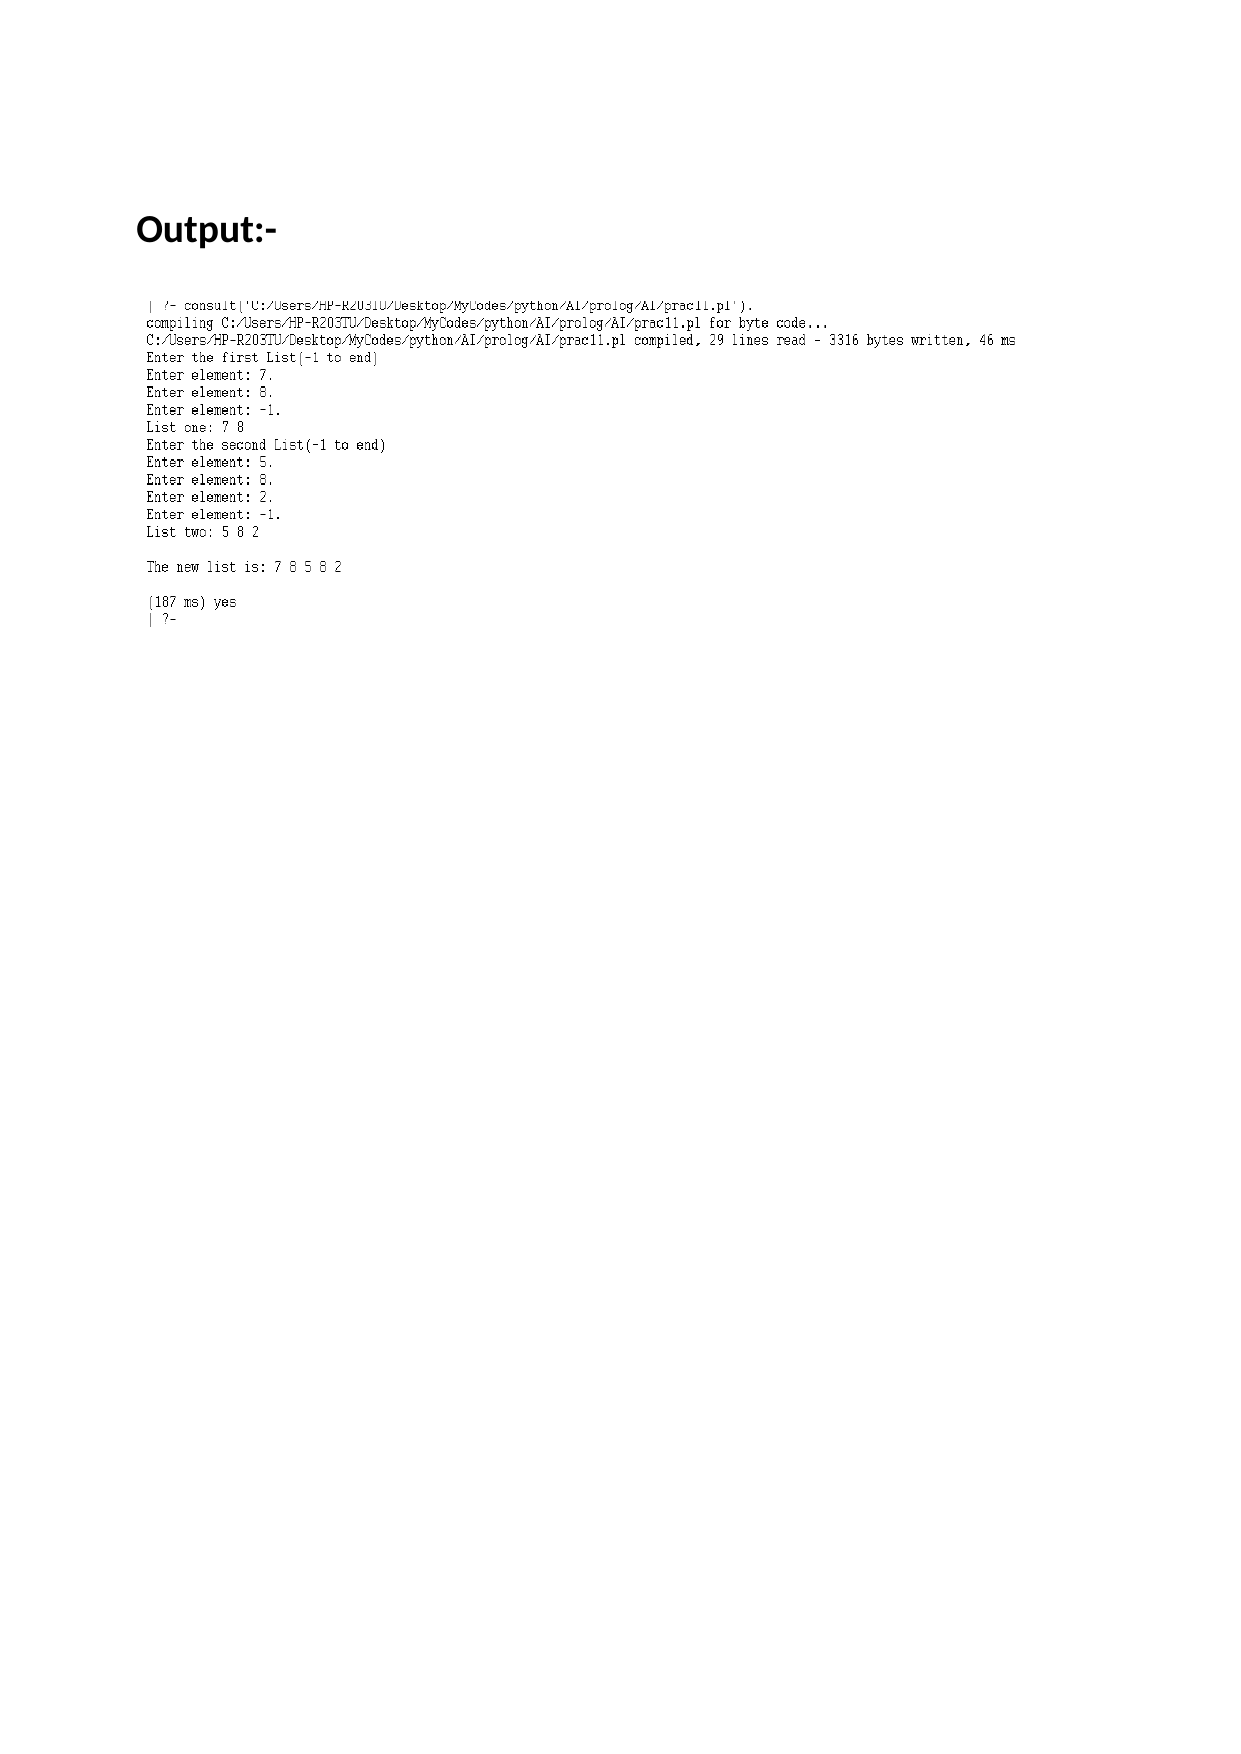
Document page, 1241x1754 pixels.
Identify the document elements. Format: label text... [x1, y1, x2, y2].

picture [147, 301, 1034, 631]
text Output:- [136, 204, 1074, 252]
